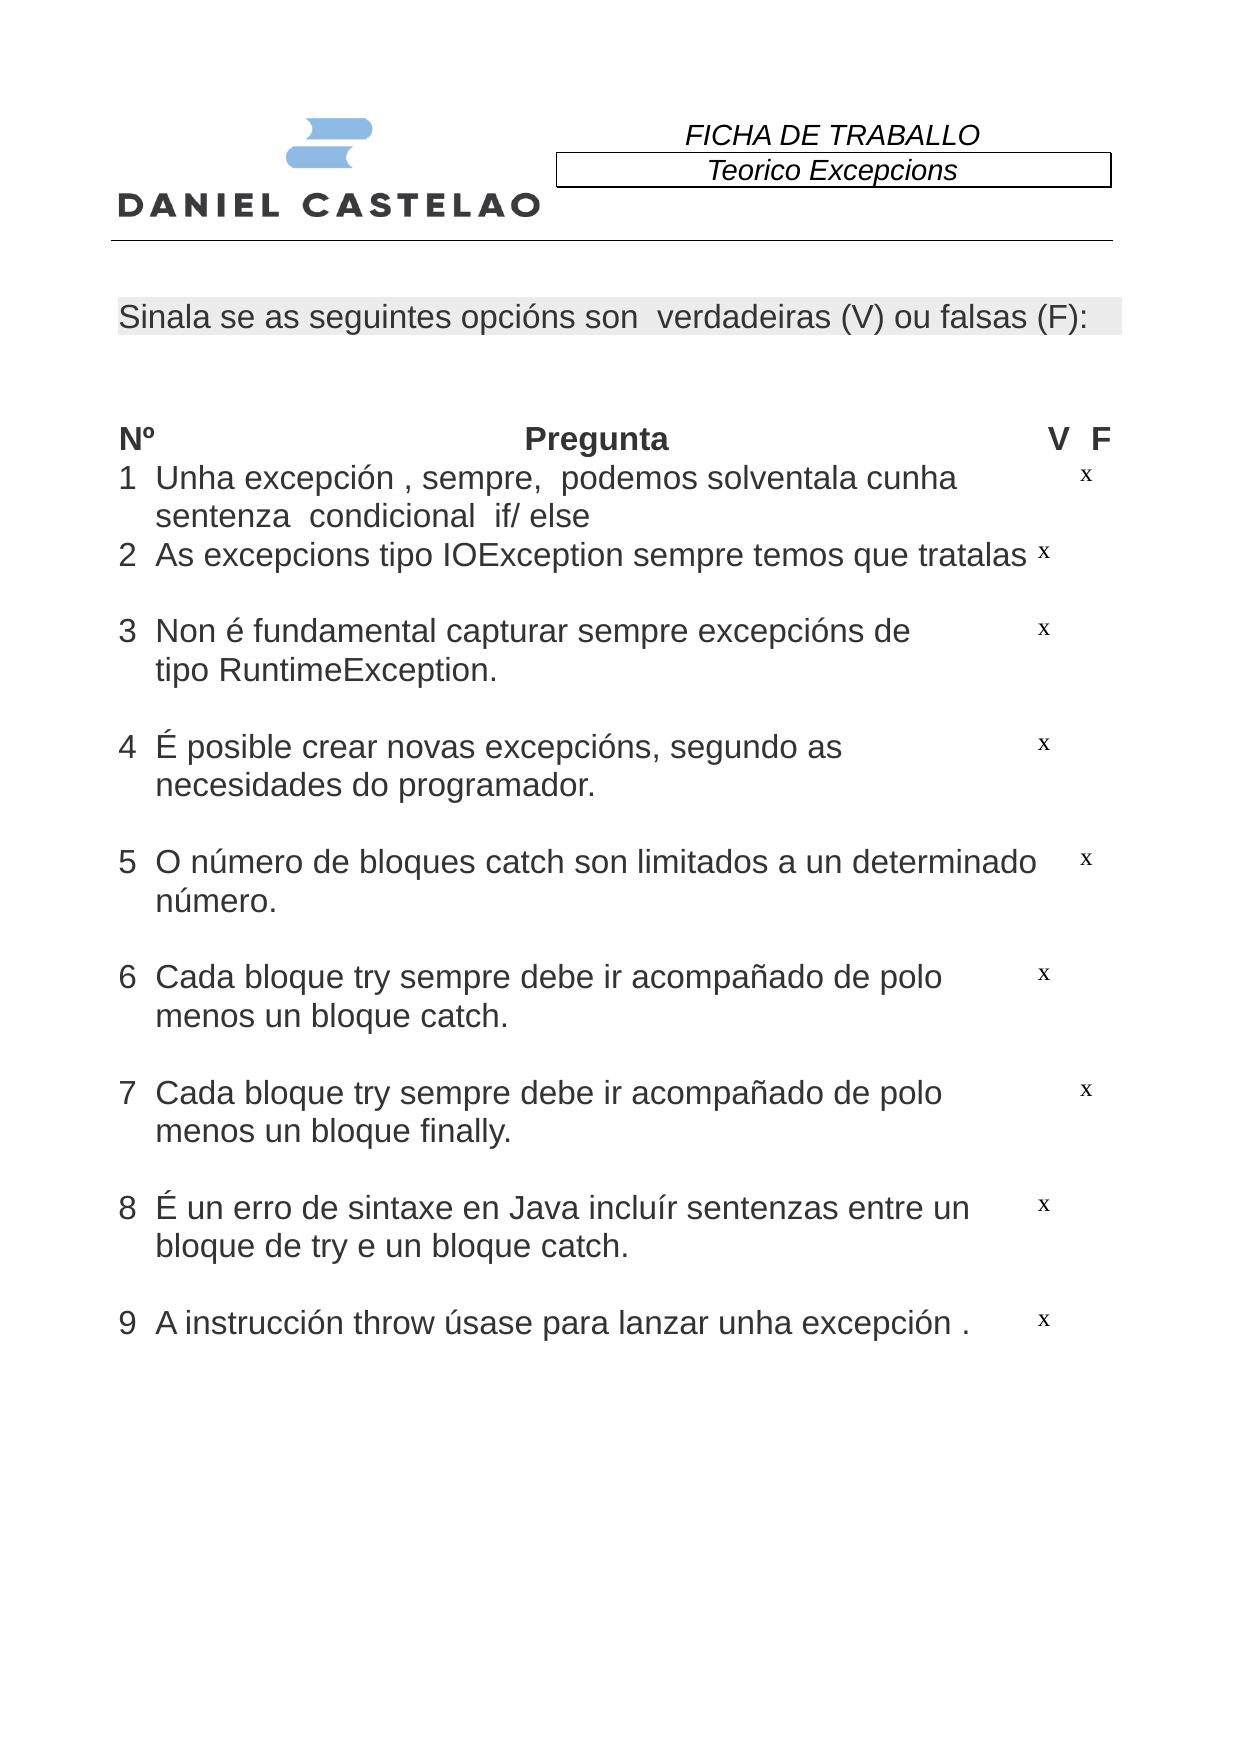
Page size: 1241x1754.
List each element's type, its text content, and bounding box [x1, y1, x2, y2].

table_cell [1080, 1188, 1122, 1303]
table_cell [1080, 535, 1122, 612]
table_cell Cada bloque try sempre debe ir acompañado de polo menos un bloque finally. [155, 1073, 1038, 1188]
table_cell 2 [118, 535, 155, 612]
table_cell x [1038, 958, 1080, 1073]
table_cell A instrucción throw úsase para lanzar unha excepción . [155, 1304, 1038, 1380]
table_cell 1 [118, 458, 155, 535]
table_cell [1080, 727, 1122, 842]
table_cell [1080, 958, 1122, 1073]
text Sinala se as seguintes opcións son verdadeiras (V) ou falsas (F): [118, 297, 1122, 335]
table_cell 5 [118, 842, 155, 957]
table_header F [1080, 419, 1122, 458]
table_cell Non é fundamental capturar sempre excepcións de tipo RuntimeException. [155, 612, 1038, 727]
table_header Pregunta [155, 419, 1038, 458]
table_cell É posible crear novas excepcións, segundo as necesidades do programador. [155, 727, 1038, 842]
table_header V [1038, 419, 1080, 458]
table_cell [1038, 1073, 1080, 1188]
table_cell 9 [118, 1304, 155, 1380]
table_cell x [1038, 612, 1080, 727]
table_cell [1038, 1380, 1080, 1419]
table_cell x [1038, 1304, 1080, 1380]
table_cell 4 [118, 727, 155, 842]
table_cell 8 [118, 1188, 155, 1303]
table_cell x [1080, 458, 1122, 535]
table_cell [118, 1380, 155, 1419]
table_cell x [1038, 535, 1080, 612]
table_cell [1038, 842, 1080, 957]
table_cell O número de bloques catch son limitados a un determinado número. [155, 842, 1038, 957]
table_cell Cada bloque try sempre debe ir acompañado de polo menos un bloque catch. [155, 958, 1038, 1073]
table_cell As excepcions tipo IOException sempre temos que tratalas [155, 535, 1038, 612]
table_header [111, 118, 555, 240]
table_cell [1080, 1304, 1122, 1380]
table_cell x [1080, 842, 1122, 957]
table_cell 3 [118, 612, 155, 727]
table_cell [1080, 612, 1122, 727]
table_cell [155, 1380, 1038, 1419]
table_cell 6 [118, 958, 155, 1073]
table_cell 7 [118, 1073, 155, 1188]
table_cell [1080, 1380, 1122, 1419]
table_cell x [1038, 1188, 1080, 1303]
table_cell [1038, 458, 1080, 535]
table_cell x [1038, 727, 1080, 842]
table_header FICHA DE TRABALLO Teorico Excepcions [555, 118, 1113, 240]
table_cell É un erro de sintaxe en Java incluír sentenzas entre un bloque de try e un bloque catch. [155, 1188, 1038, 1303]
table_cell Unha excepción , sempre, podemos solventala cunha sentenza condicional if/ else [155, 458, 1038, 535]
table_cell x [1080, 1073, 1122, 1188]
table_header Nº [118, 419, 155, 458]
